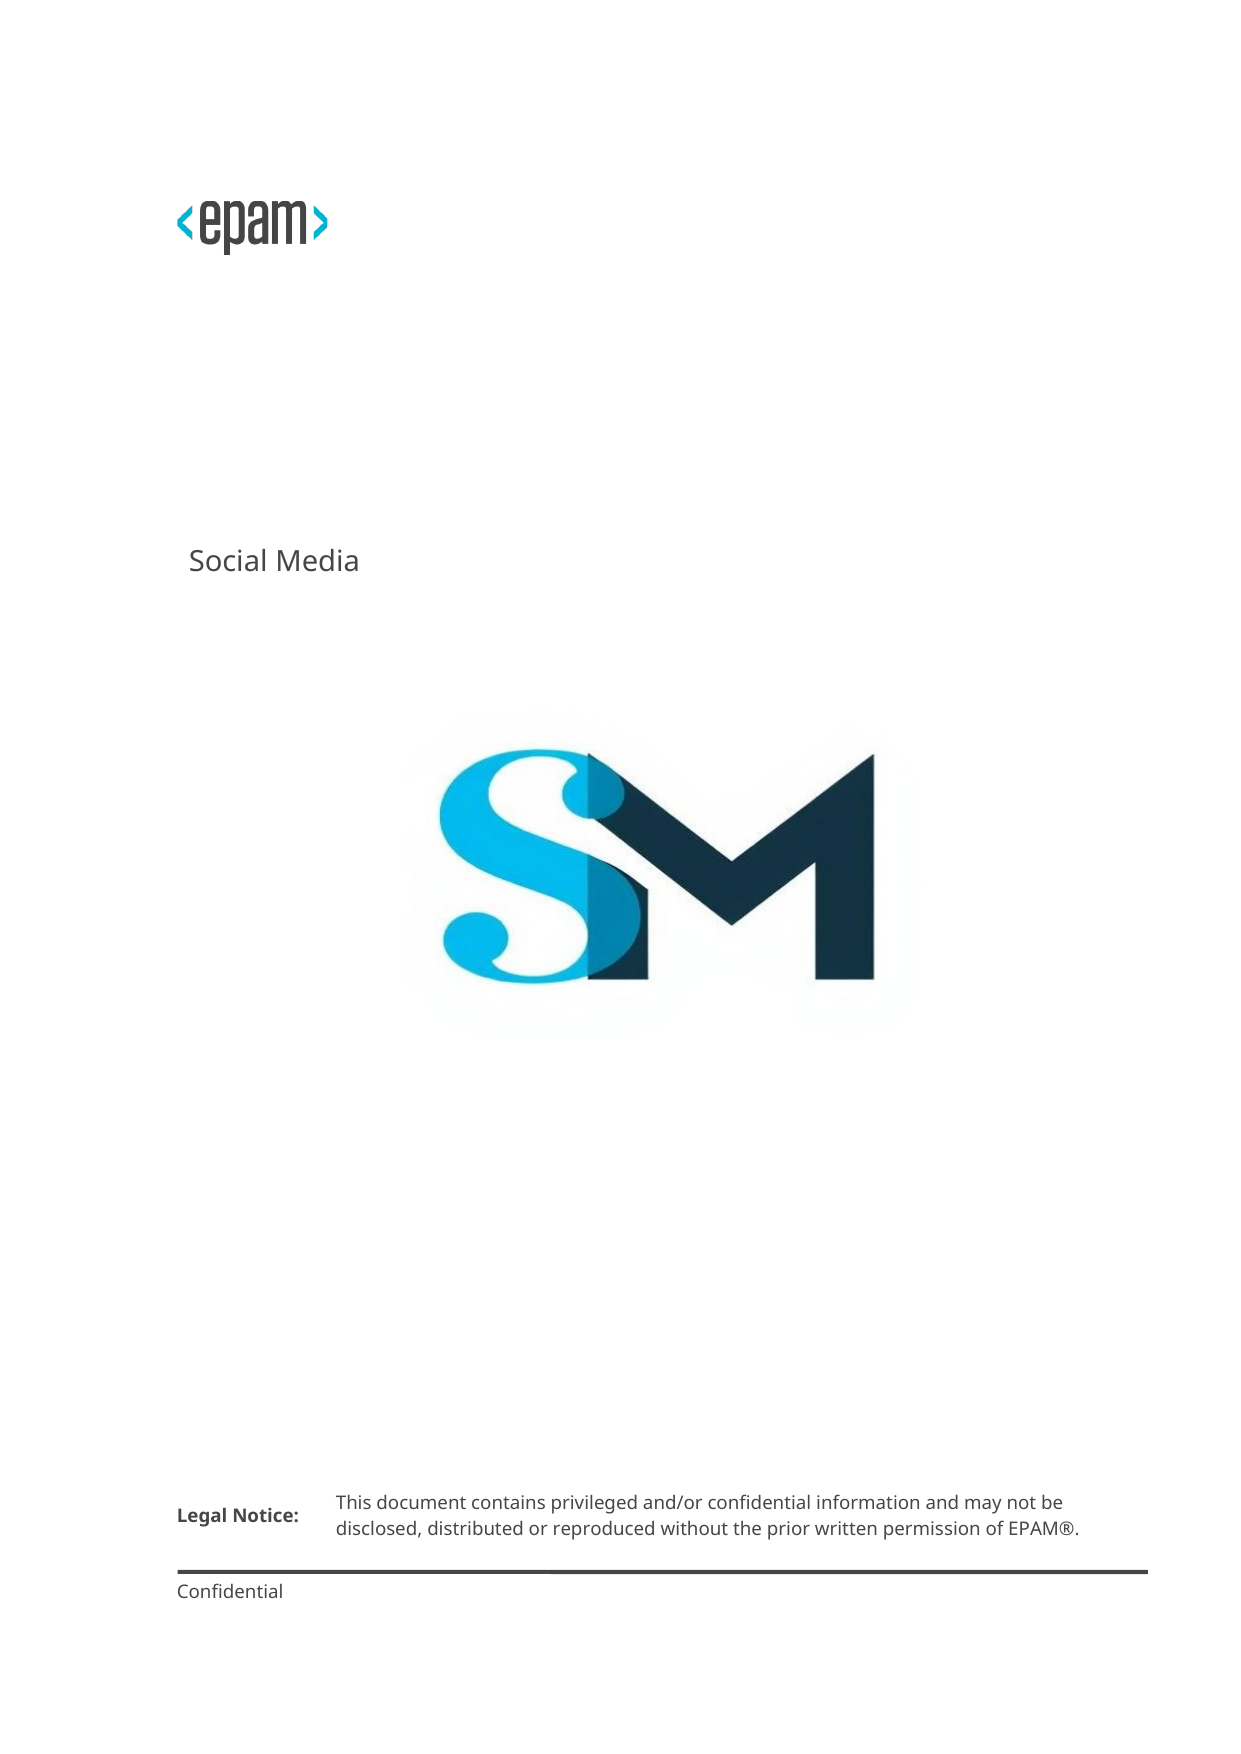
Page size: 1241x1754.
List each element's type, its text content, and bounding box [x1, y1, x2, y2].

table_cell [957, 693, 1152, 1044]
table_header Social Media [177, 528, 1152, 692]
table_cell [177, 693, 345, 1044]
picture [345, 693, 957, 1045]
